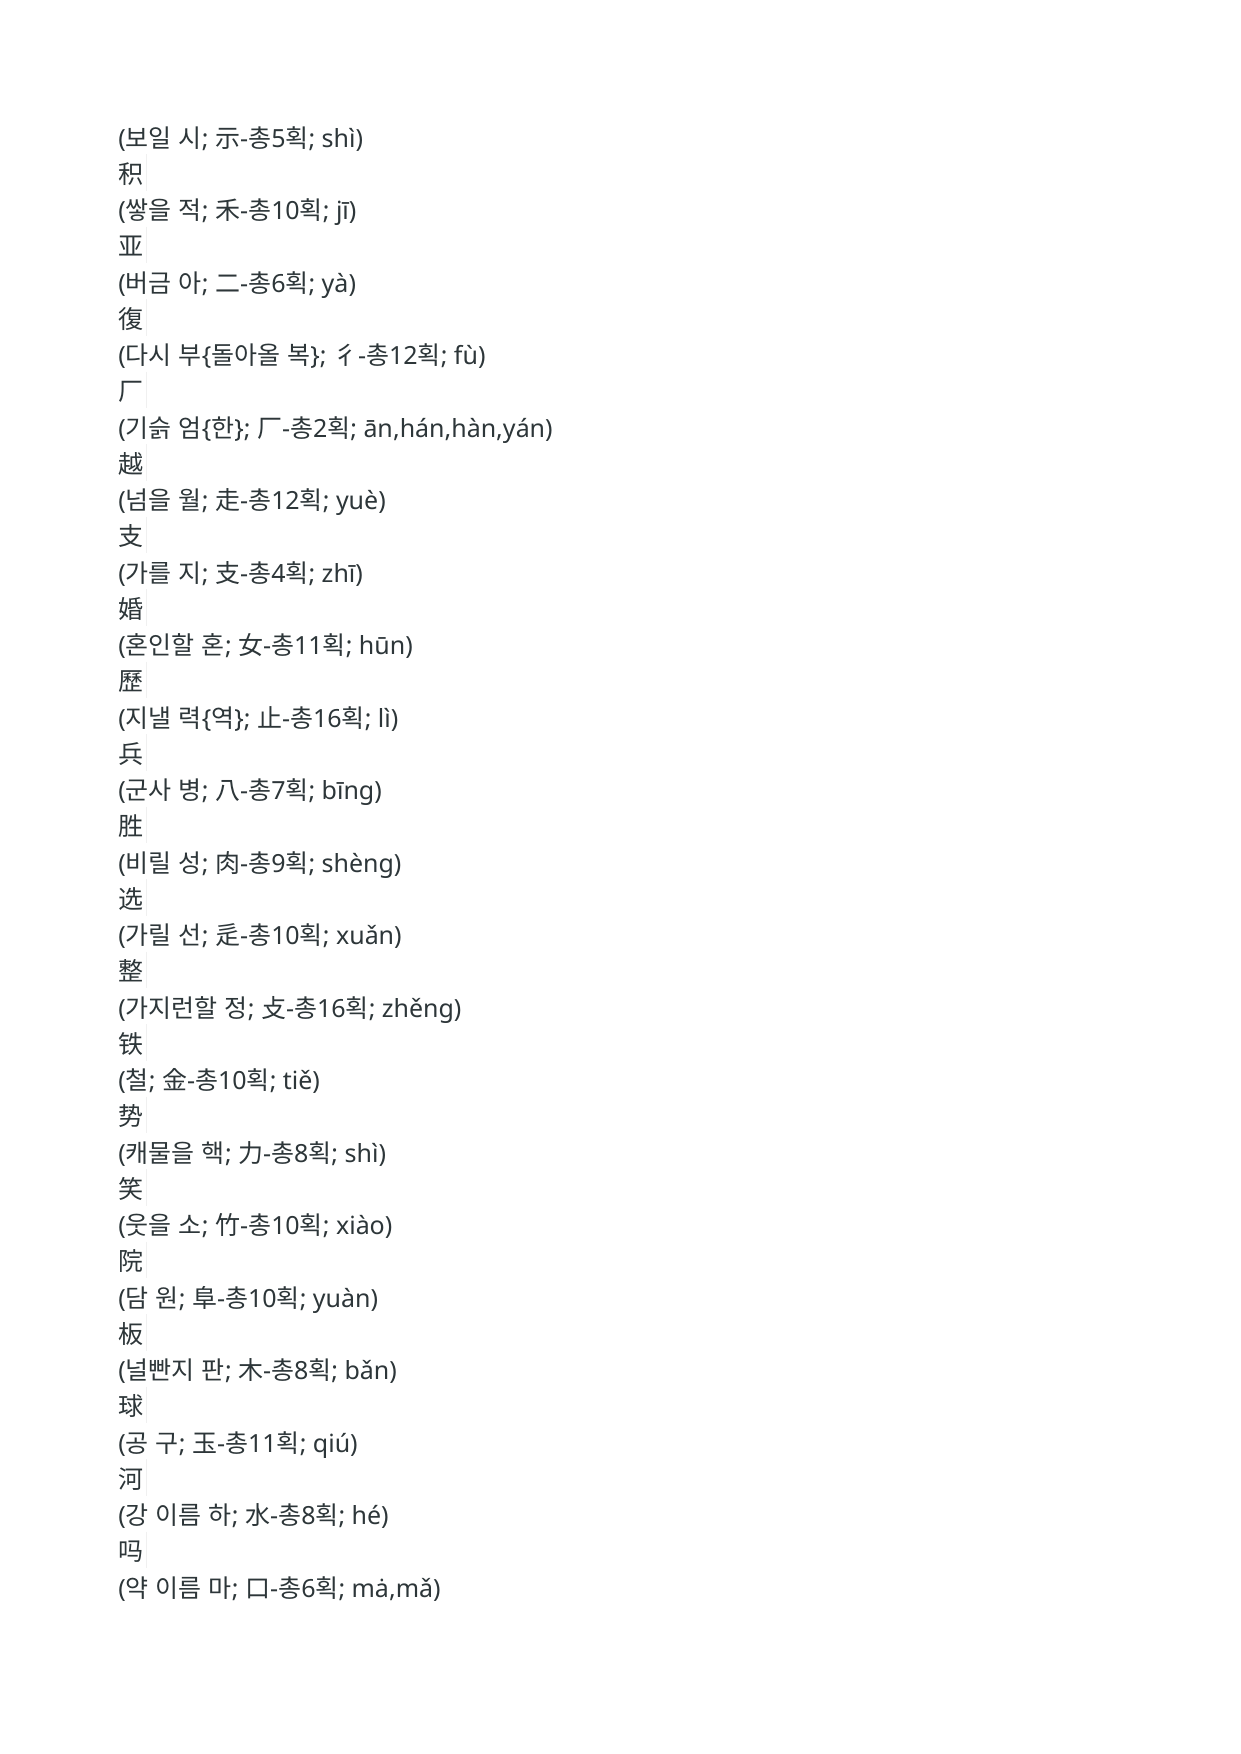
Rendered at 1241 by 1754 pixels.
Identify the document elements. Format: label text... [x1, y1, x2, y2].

text 兵 [118, 734, 146, 771]
text [147, 517, 1122, 553]
text 歷 [118, 662, 146, 698]
text [147, 227, 1122, 263]
text 势 [118, 1097, 146, 1133]
text 胜 [118, 807, 146, 843]
text 整 [118, 952, 146, 988]
text (웃을 소; ⽵-총10획; xiào) [118, 1206, 1122, 1242]
text [147, 1242, 1122, 1278]
text (비릴 성; ⾁-총9획; shèng) [118, 843, 1122, 879]
text (철; ⾦-총10획; tiě) [118, 1061, 1122, 1097]
text (혼인할 혼; ⼥-총11획; hūn) [118, 626, 1122, 662]
text [147, 589, 1122, 626]
text [147, 1387, 1122, 1423]
text 铁 [118, 1024, 146, 1061]
text [147, 1459, 1122, 1496]
text 亚 [118, 227, 146, 263]
text 復 [118, 299, 146, 336]
text [147, 662, 1122, 698]
text 积 [118, 154, 146, 191]
text [147, 879, 1122, 916]
text [147, 734, 1122, 771]
text [147, 154, 1122, 191]
text (강 이름 하; ⽔-총8획; hé) [118, 1496, 1122, 1532]
text (널빤지 판; ⽊-총8획; bǎn) [118, 1351, 1122, 1387]
text 吗 [118, 1532, 146, 1568]
text [147, 1169, 1122, 1206]
text (보일 시; ⽰-총5획; shì) [118, 118, 1122, 154]
text [147, 1097, 1122, 1133]
text 球 [118, 1387, 146, 1423]
text (가릴 선; ⾡-총10획; xuǎn) [118, 916, 1122, 952]
text (공 구; ⽟-총11획; qiú) [118, 1423, 1122, 1459]
text [147, 1532, 1122, 1568]
text [147, 299, 1122, 336]
text (쌓을 적; ⽲-총10획; jī) [118, 191, 1122, 227]
text 板 [118, 1314, 146, 1351]
text 婚 [118, 589, 146, 626]
text 笑 [118, 1169, 146, 1206]
text 越 [118, 444, 146, 481]
text [147, 372, 1122, 408]
text 河 [118, 1459, 146, 1496]
text [147, 1314, 1122, 1351]
text (지낼 력{역}; ⽌-총16획; lì) [118, 698, 1122, 734]
text [147, 952, 1122, 988]
text 院 [118, 1242, 146, 1278]
text 支 [118, 517, 146, 553]
text (가를 지; ⽀-총4획; zhī) [118, 553, 1122, 589]
text (기슭 엄{한}; ⼚-총2획; ān,hán,hàn,yán) [118, 408, 1122, 444]
text 厂 [118, 372, 146, 408]
text (버금 아; ⼆-총6획; yà) [118, 263, 1122, 299]
text (넘을 월; ⾛-총12획; yuè) [118, 481, 1122, 517]
text (군사 병; ⼋-총7획; bīng) [118, 771, 1122, 807]
text [147, 1024, 1122, 1061]
text (캐물을 핵; ⼒-총8획; shì) [118, 1133, 1122, 1169]
text (약 이름 마; ⼝-총6획; mȧ,mǎ) [118, 1568, 1122, 1604]
text [147, 807, 1122, 843]
text (담 원; ⾩-총10획; yuàn) [118, 1278, 1122, 1314]
text (가지런할 정; ⽁-총16획; zhěng) [118, 988, 1122, 1024]
text [147, 444, 1122, 481]
text (다시 부{돌아올 복}; ⼻-총12획; fù) [118, 336, 1122, 372]
text 选 [118, 879, 146, 916]
